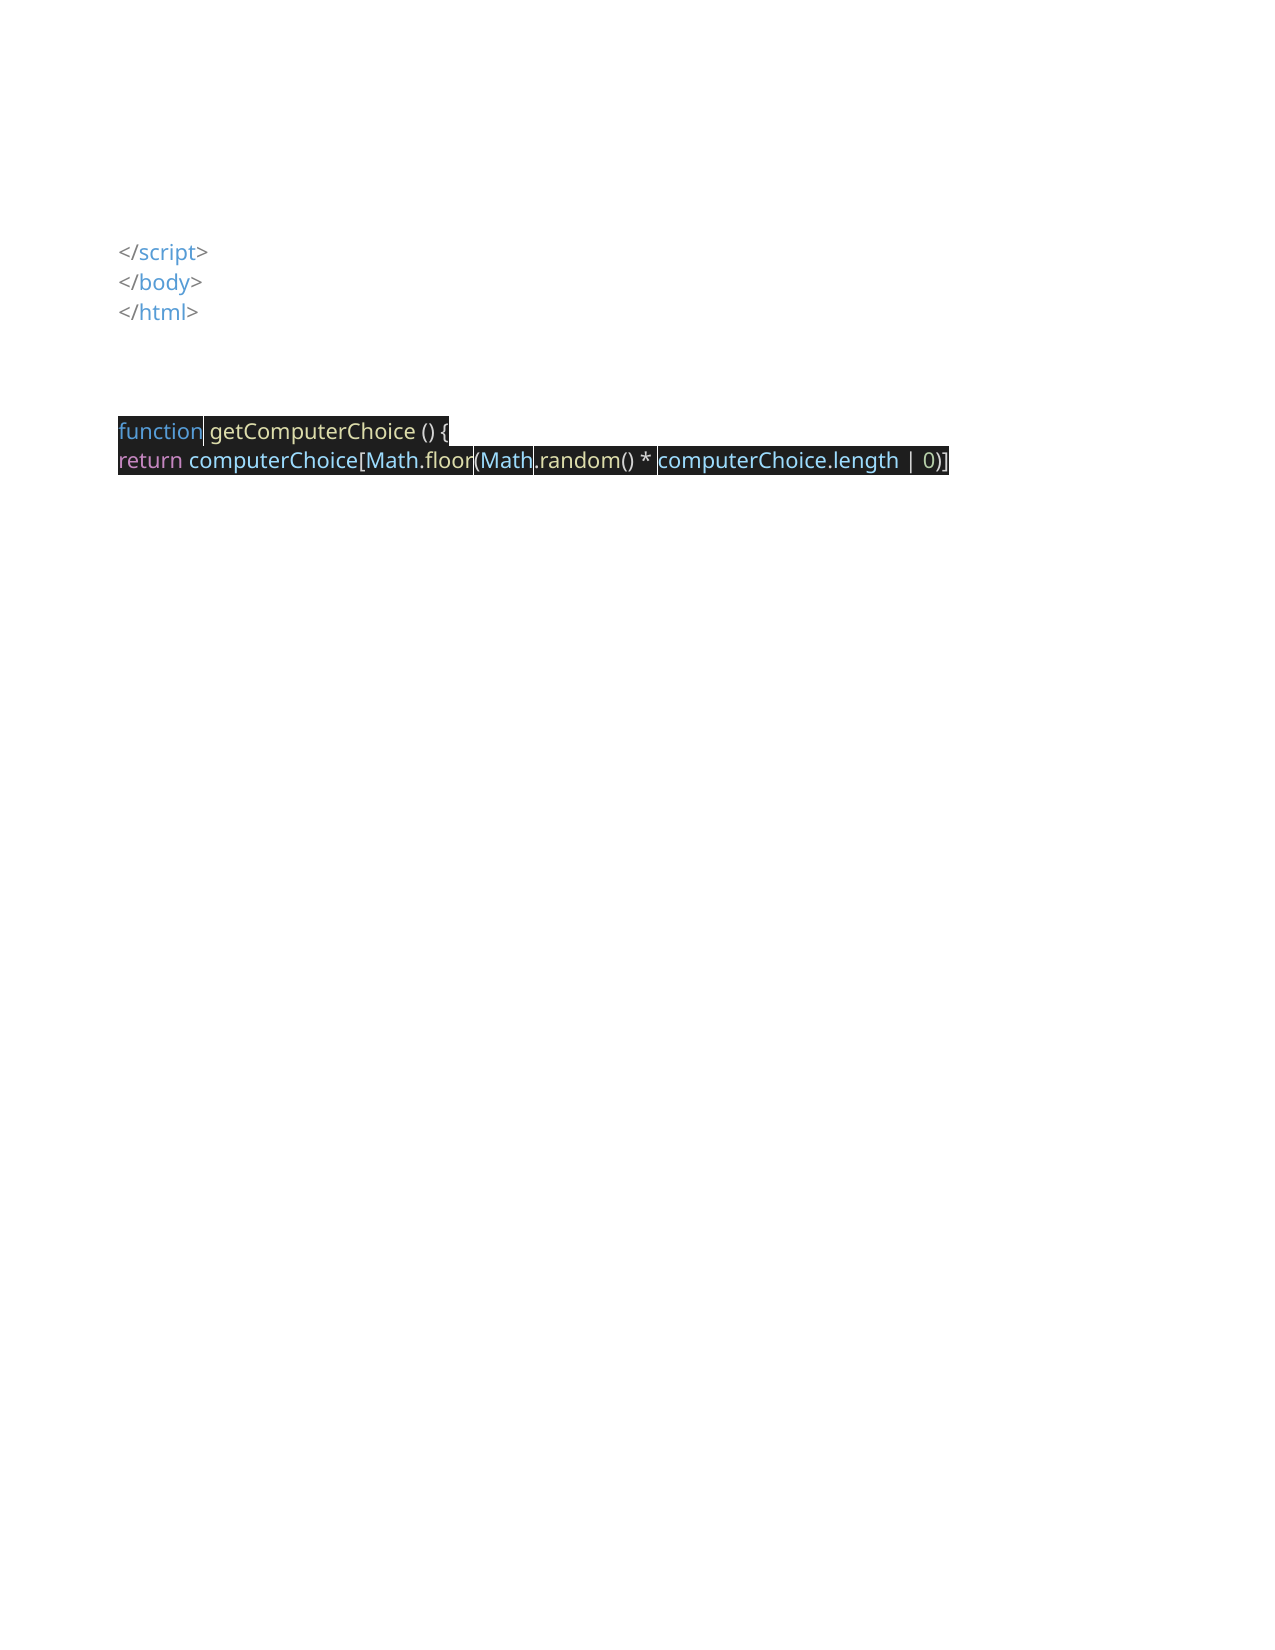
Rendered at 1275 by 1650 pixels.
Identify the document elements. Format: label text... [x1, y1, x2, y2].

text </body> [118, 267, 1157, 297]
text </html> [118, 297, 1157, 326]
text return computerChoice[Math.floor(Math.random() * computerChoice.length | 0)] [118, 446, 1157, 475]
text </script> [118, 237, 1157, 267]
text function getComputerChoice () { [118, 416, 1157, 446]
